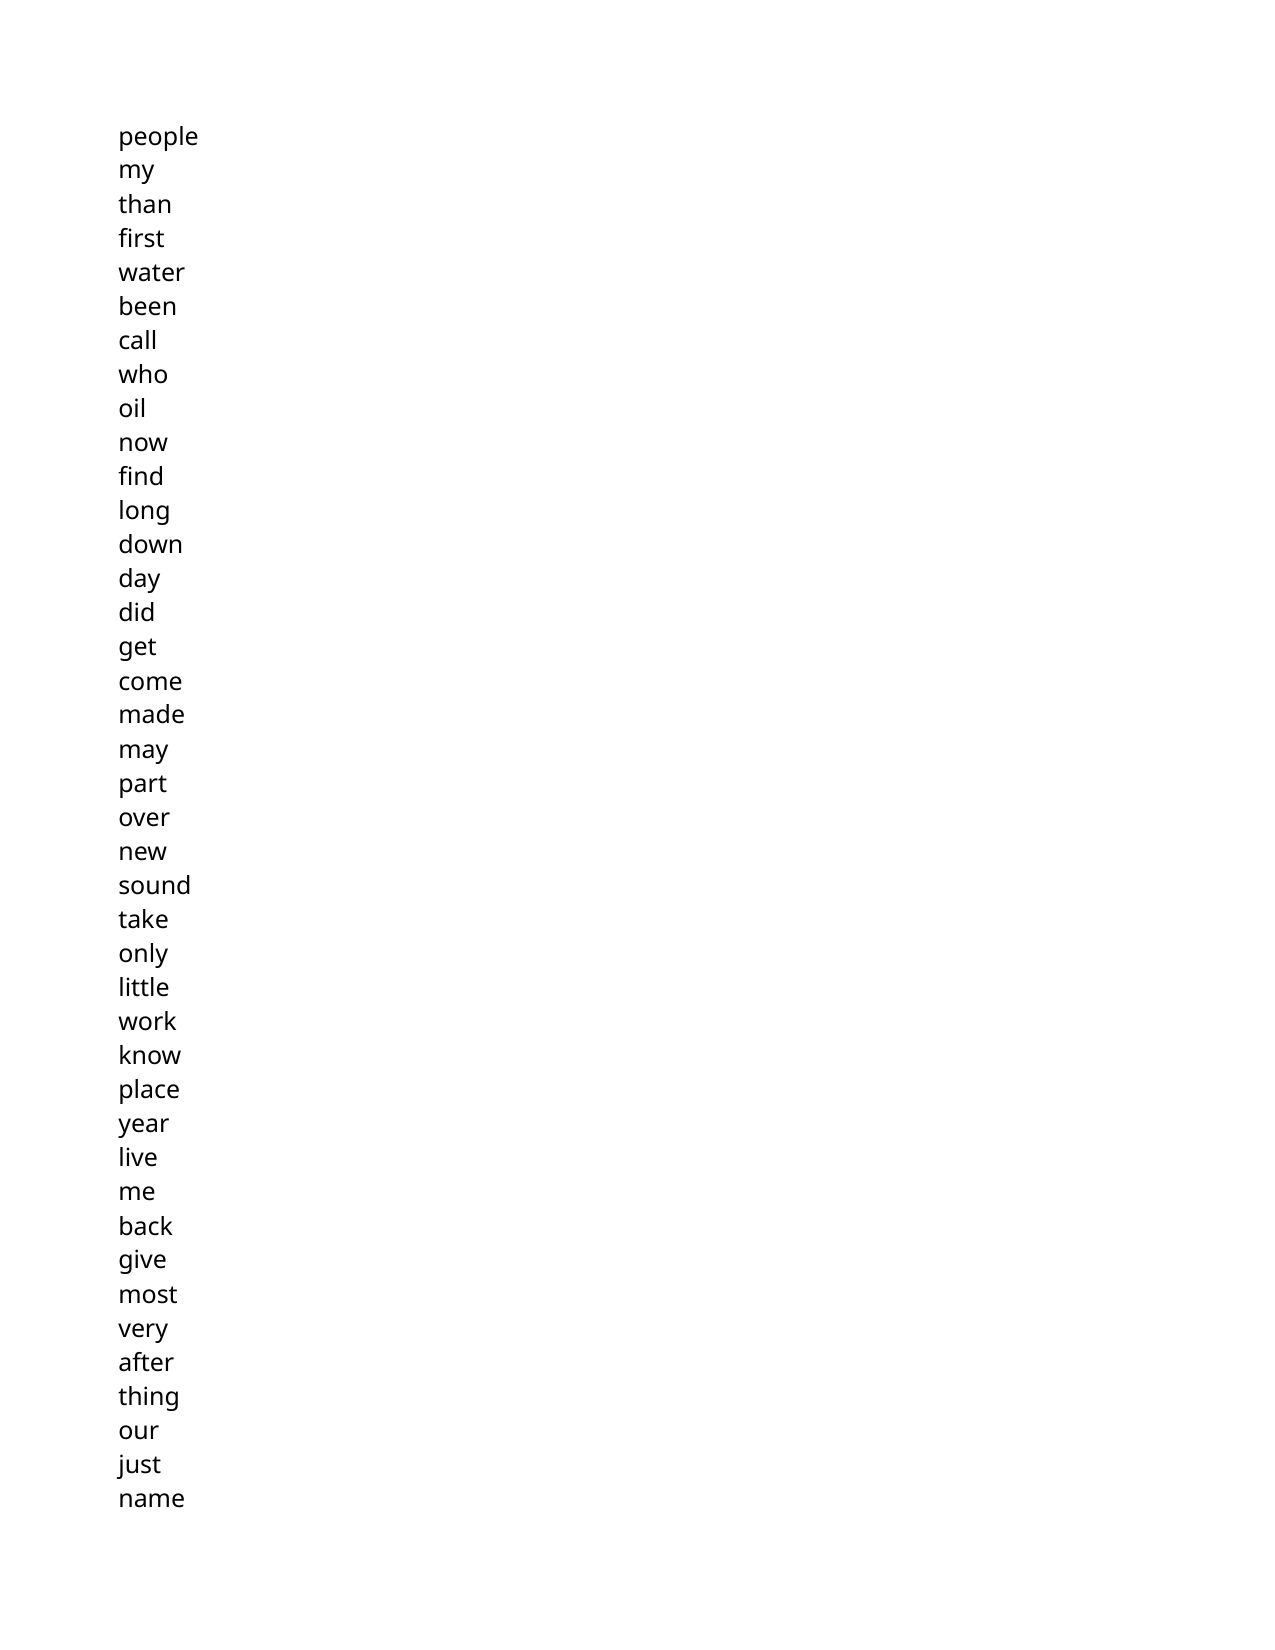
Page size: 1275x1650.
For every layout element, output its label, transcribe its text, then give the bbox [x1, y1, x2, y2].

text my [118, 152, 1157, 186]
text find [118, 459, 1157, 493]
text day [118, 561, 1157, 595]
text after [118, 1344, 1157, 1378]
text people [118, 118, 1157, 152]
text give [118, 1242, 1157, 1276]
text get [118, 629, 1157, 663]
text may [118, 731, 1157, 765]
text name [118, 1481, 1157, 1515]
text water [118, 254, 1157, 288]
text only [118, 936, 1157, 970]
text just [118, 1447, 1157, 1481]
text part [118, 765, 1157, 799]
text long [118, 493, 1157, 527]
text down [118, 527, 1157, 561]
text year [118, 1106, 1157, 1140]
text take [118, 902, 1157, 936]
text oil [118, 391, 1157, 425]
text live [118, 1140, 1157, 1174]
text been [118, 288, 1157, 322]
text new [118, 833, 1157, 867]
text made [118, 697, 1157, 731]
text most [118, 1276, 1157, 1310]
text come [118, 663, 1157, 697]
text over [118, 799, 1157, 833]
text than [118, 186, 1157, 220]
text call [118, 322, 1157, 357]
text our [118, 1412, 1157, 1447]
text work [118, 1004, 1157, 1038]
text first [118, 220, 1157, 254]
text now [118, 425, 1157, 459]
text thing [118, 1378, 1157, 1412]
text did [118, 595, 1157, 629]
text little [118, 970, 1157, 1004]
text who [118, 357, 1157, 391]
text sound [118, 867, 1157, 902]
text place [118, 1072, 1157, 1106]
text know [118, 1038, 1157, 1072]
text me [118, 1174, 1157, 1208]
text back [118, 1208, 1157, 1242]
text very [118, 1310, 1157, 1344]
